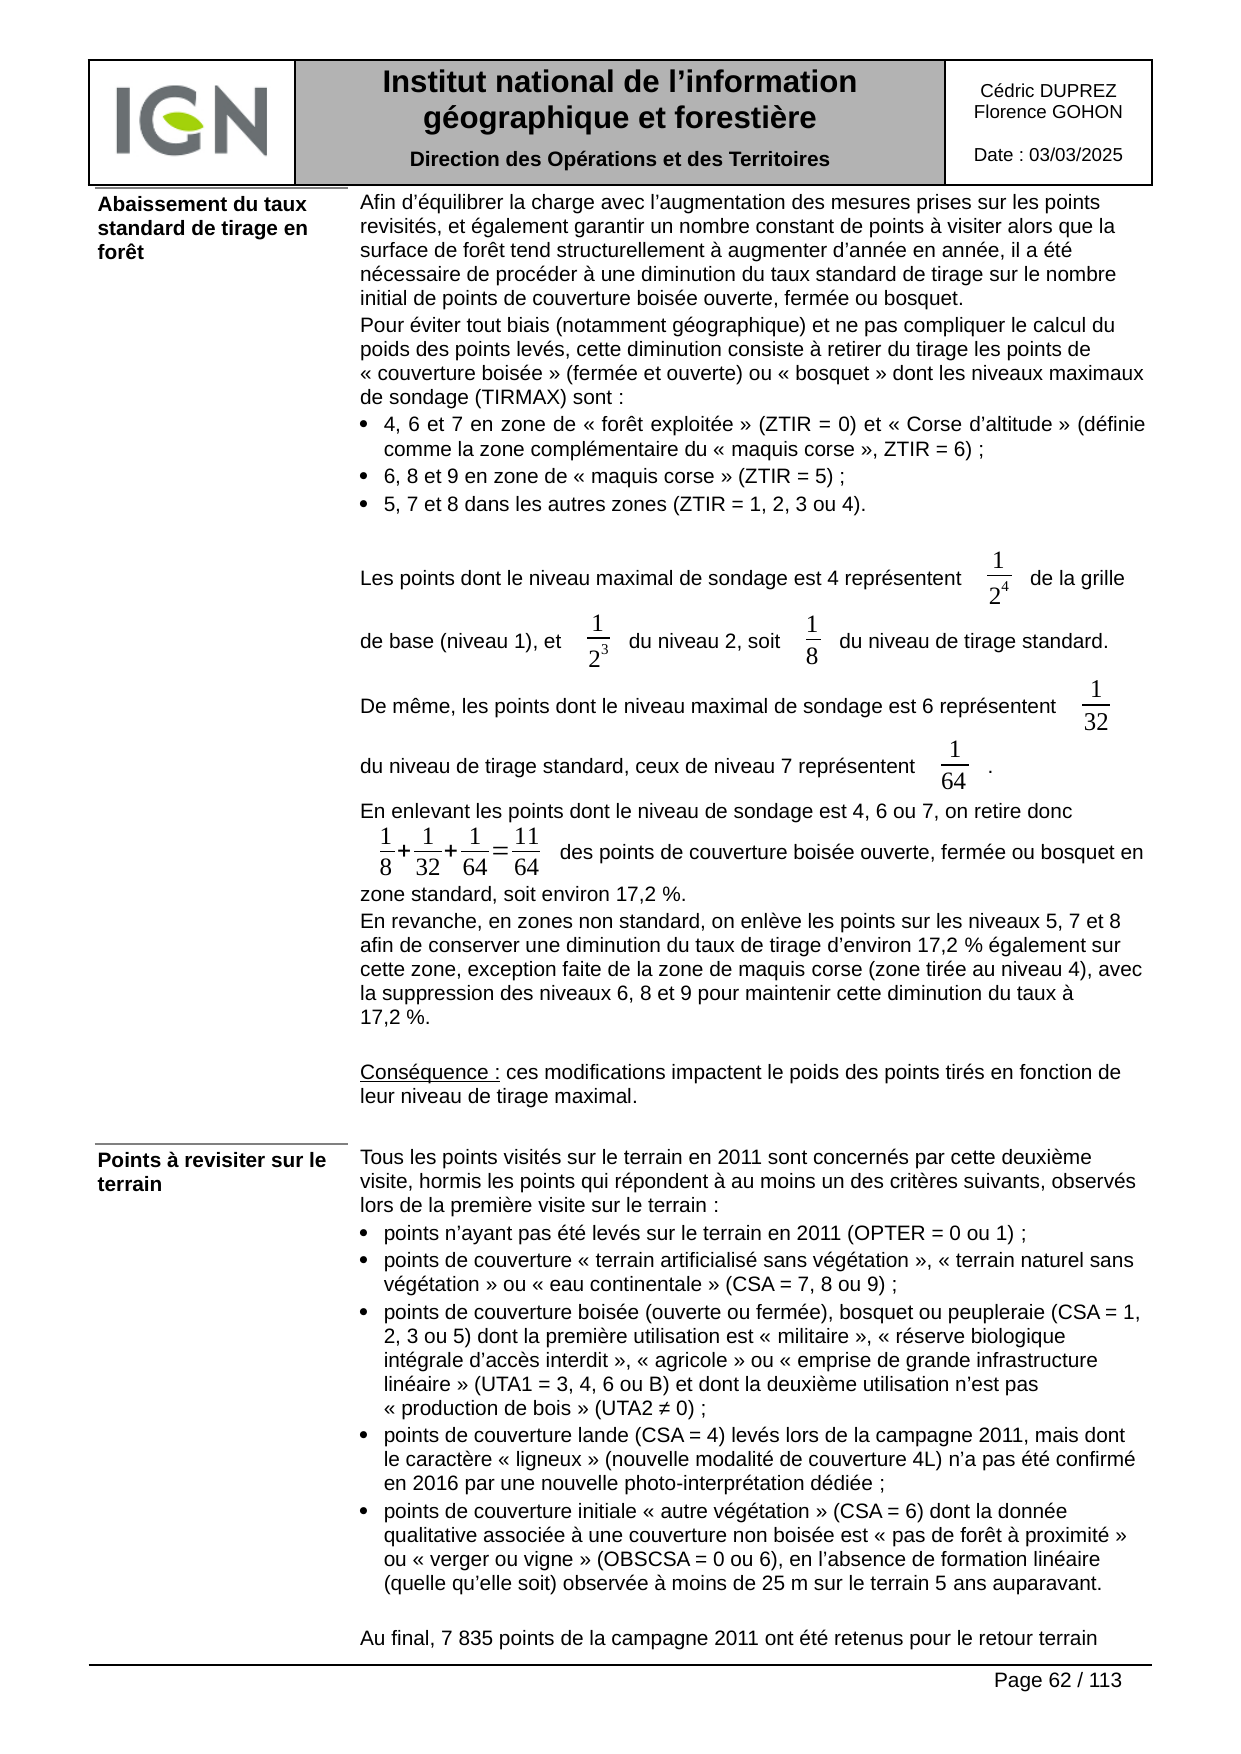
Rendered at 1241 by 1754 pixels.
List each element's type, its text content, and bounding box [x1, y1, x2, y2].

table_cell Afin d’équilibrer la charge avec l’augmentation des mesures prises sur les points revisités, et également garantir un nombre constant de points à visiter alors que la surface de forêt tend structurellement à augmenter d’année en année, il a été nécessaire de procéder à une diminution du taux standard de tirage sur le nombre initial de points de couverture boisée ouverte, fermée ou bosquet. Pour éviter tout biais (notamment géographique) et ne pas compliquer le calcul du poids des points levés, cette diminution consiste à retirer du tirage les points de « couverture boisée » (fermée et ouverte) ou « bosquet » dont les niveaux maximaux de sondage (TIRMAX) sont : 4, 6 et 7 en zone de « forêt exploitée » (ZTIR = 0) et « Corse d’altitude » (définie comme la zone complémentaire du « maquis corse », ZTIR = 6) ; 6, 8 et 9 en zone de « maquis corse » (ZTIR = 5) ; 5, 7 et 8 dans les autres zones (ZTIR = 1, 2, 3 ou 4). Les points dont le niveau maximal de sondage est 4 représentent de la grille de base (niveau 1), et du niveau 2, soit du niveau de tirage standard. De même, les points dont le niveau maximal de sondage est 6 représentent du niveau de tirage standard, ceux de niveau 7 représentent . En enlevant les points dont le niveau de sondage est 4, 6 ou 7, on retire donc des points de couverture boisée ouverte, fermée ou bosquet en zone standard, soit environ 17,2 %. En revanche, en zones non standard, on enlève les points sur les niveaux 5, 7 et 8 afin de conserver une diminution du taux de tirage d’environ 17,2 % également sur cette zone, exception faite de la zone de maquis corse (zone tirée au niveau 4), avec la suppression des niveaux 6, 8 et 9 pour maintenir cette diminution du taux à 17,2 %. Conséquence : ces modifications impactent le poids des points tirés en fonction de leur niveau de tirage maximal. [354, 186, 1152, 1141]
table_cell Tous les points visités sur le terrain en 2011 sont concernés par cette deuxième visite, hormis les points qui répondent à au moins un des critères suivants, observés lors de la première visite sur le terrain : points n’ayant pas été levés sur le terrain en 2011 (OPTER = 0 ou 1) ; points de couverture « terrain artificialisé sans végétation », « terrain naturel sans végétation » ou « eau continentale » (CSA = 7, 8 ou 9) ; points de couverture boisée (ouverte ou fermée), bosquet ou peupleraie (CSA = 1, 2, 3 ou 5) dont la première utilisation est « militaire », « réserve biologique intégrale d’accès interdit », « agricole » ou « emprise de grande infrastructure linéaire » (UTA1 = 3, 4, 6 ou B) et dont la deuxième utilisation n’est pas « production de bois » (UTA2 ≠ 0) ; points de couverture lande (CSA = 4) levés lors de la campagne 2011, mais dont le caractère « ligneux » (nouvelle modalité de couverture 4L) n’a pas été confirmé en 2016 par une nouvelle photo-interprétation dédiée ; points de couverture initiale « autre végétation » (CSA = 6) dont la donnée qualitative associée à une couverture non boisée est « pas de forêt à proximité » ou « verger ou vigne » (OBSCSA = 0 ou 6), en l’absence de formation linéaire (quelle qu’elle soit) observée à moins de 25 m sur le terrain 5 ans auparavant. Au final, 7 835 points de la campagne 2011 ont été retenus pour le retour terrain [354, 1141, 1152, 1655]
picture [91, 62, 293, 180]
table_cell Abaissement du taux standard de tirage en forêt [89, 186, 354, 1141]
table_cell Points à revisiter sur le terrain [89, 1141, 354, 1655]
